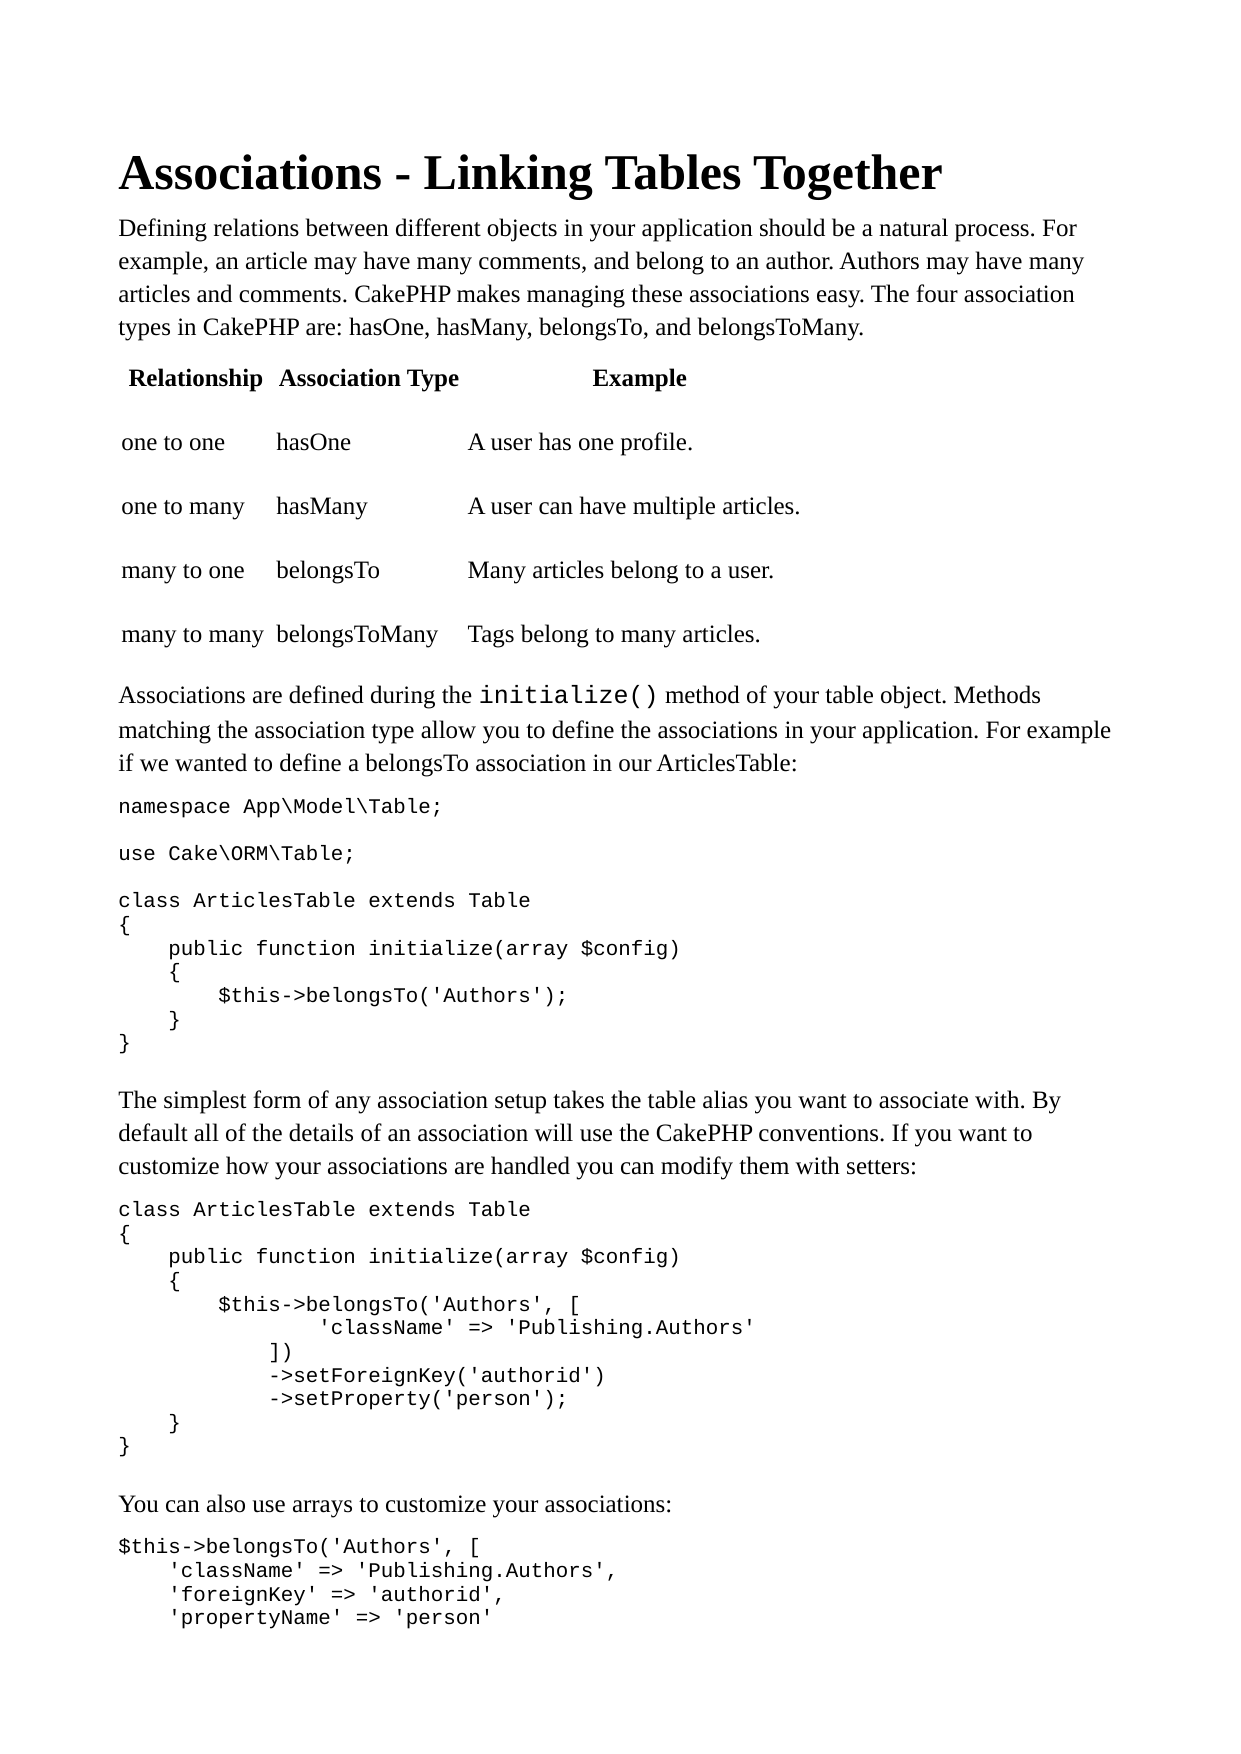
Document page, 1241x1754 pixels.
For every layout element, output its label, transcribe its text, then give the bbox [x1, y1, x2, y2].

table_cell A user has one profile. [465, 424, 814, 488]
text class ArticlesTable extends Table [118, 1199, 1122, 1223]
table_header Association Type [273, 360, 464, 424]
table_cell Tags belong to many articles. [465, 616, 814, 680]
text Associations are defined during the initialize() method of your table object. Methods matching the association type allow you to define the associations in your application. For example if we wanted to define a belongsTo association in our ArticlesTable: [118, 680, 1122, 777]
text } [118, 1032, 1122, 1056]
text 'className' => 'Publishing.Authors', [118, 1560, 1122, 1583]
text The simplest form of any association setup takes the table alias you want to associate with. By default all of the details of an association will use the CakePHP conventions. If you want to customize how your associations are handled you can modify them with setters: [118, 1085, 1122, 1180]
text { [118, 961, 1122, 985]
text $this->belongsTo('Authors'); [118, 985, 1122, 1009]
table_header Example [465, 360, 814, 424]
text public function initialize(array $config) [118, 1246, 1122, 1270]
text ->setProperty('person'); [118, 1388, 1122, 1412]
text 'className' => 'Publishing.Authors' [118, 1317, 1122, 1341]
table_cell hasOne [273, 424, 464, 488]
table_cell many to one [118, 552, 273, 616]
text public function initialize(array $config) [118, 938, 1122, 961]
text { [118, 1270, 1122, 1294]
table_cell belongsTo [273, 552, 464, 616]
text class ArticlesTable extends Table [118, 890, 1122, 914]
table_cell many to many [118, 616, 273, 680]
table_cell one to many [118, 488, 273, 552]
text } [118, 1009, 1122, 1032]
subtitle Associations - Linking Tables Together [118, 143, 1122, 201]
text } [118, 1436, 1122, 1459]
text namespace App\Model\Table; [118, 796, 1122, 819]
text ->setForeignKey('authorid') [118, 1364, 1122, 1388]
text { [118, 1223, 1122, 1246]
text { [118, 914, 1122, 938]
text use Cake\ORM\Table; [118, 843, 1122, 867]
text 'propertyName' => 'person' [118, 1607, 1122, 1631]
text $this->belongsTo('Authors', [ [118, 1536, 1122, 1560]
text } [118, 1412, 1122, 1436]
table_cell Many articles belong to a user. [465, 552, 814, 616]
table_cell one to one [118, 424, 273, 488]
text $this->belongsTo('Authors', [ [118, 1294, 1122, 1317]
table_header Relationship [118, 360, 273, 424]
table_cell belongsToMany [273, 616, 464, 680]
text You can also use arrays to customize your associations: [118, 1489, 1122, 1517]
table_cell A user can have multiple articles. [465, 488, 814, 552]
text ]) [118, 1341, 1122, 1364]
table_cell hasMany [273, 488, 464, 552]
text Defining relations between different objects in your application should be a natural process. For example, an article may have many comments, and belong to an author. Authors may have many articles and comments. CakePHP makes managing these associations easy. The four association types in CakePHP are: hasOne, hasMany, belongsTo, and belongsToMany. [118, 213, 1122, 341]
text 'foreignKey' => 'authorid', [118, 1583, 1122, 1607]
